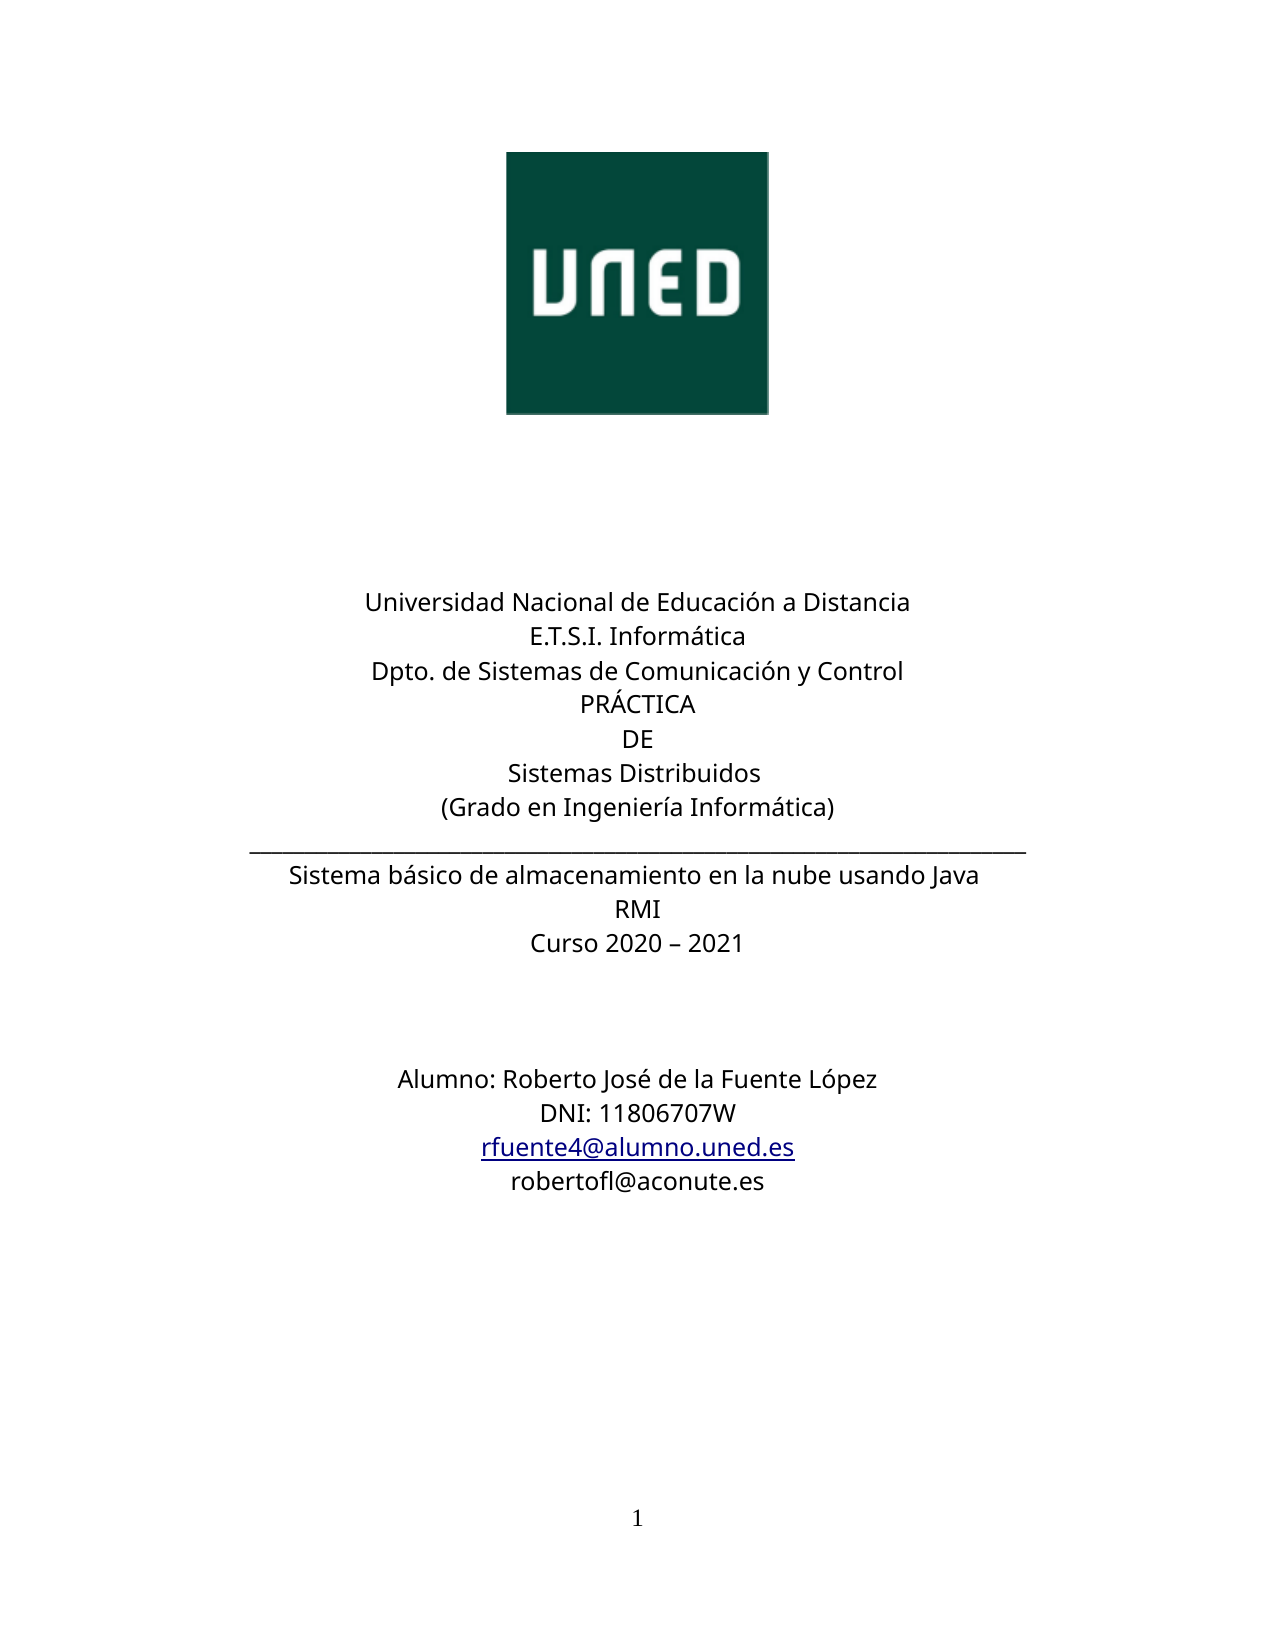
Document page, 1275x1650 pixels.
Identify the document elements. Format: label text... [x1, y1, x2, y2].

text robertofl@aconute.es [118, 1164, 1157, 1198]
text RMI [118, 892, 1157, 926]
text rfuente4@alumno.uned.es [118, 1130, 1157, 1164]
text Alumno: Roberto José de la Fuente López [118, 1062, 1157, 1096]
text PRÁCTICA [118, 687, 1157, 721]
text Universidad Nacional de Educación a Distancia [118, 585, 1157, 619]
text Sistema básico de almacenamiento en la nube usando Java [118, 857, 1157, 892]
text E.T.S.I. Informática [118, 619, 1157, 653]
text DNI: 11806707W [118, 1096, 1157, 1130]
text DE [118, 721, 1157, 755]
text Dpto. de Sistemas de Comunicación y Control [118, 653, 1157, 687]
text ______________________________________________________________________ [118, 823, 1157, 857]
text Curso 2020 – 2021 [118, 926, 1157, 960]
text (Grado en Ingeniería Informática) [118, 789, 1157, 823]
picture [506, 152, 769, 415]
text Sistemas Distribuidos [118, 755, 1157, 789]
